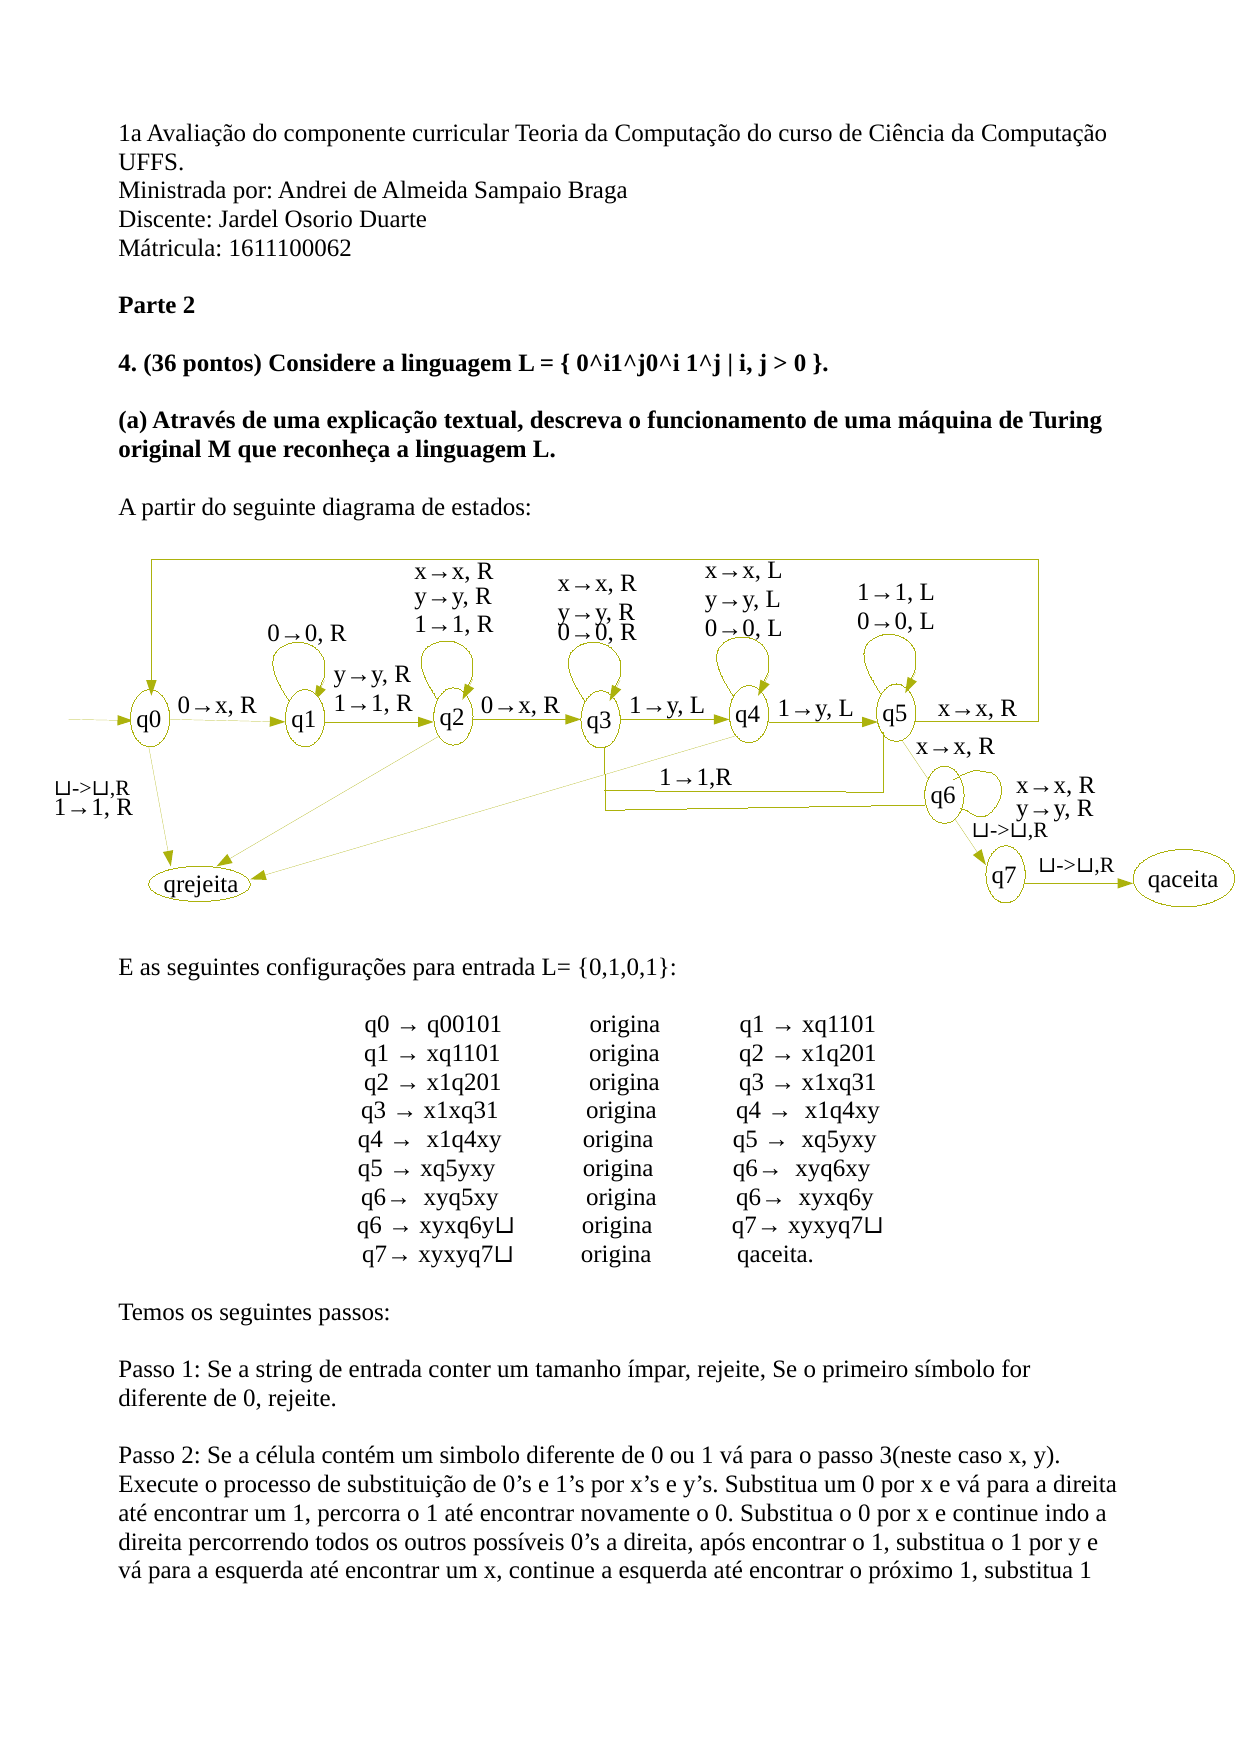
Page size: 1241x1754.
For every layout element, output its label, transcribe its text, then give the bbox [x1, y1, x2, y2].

text q7→ xyxyq7⊔ origina qaceita. [118, 1239, 1122, 1268]
text Parte 2 [118, 291, 1122, 319]
text Discente: Jardel Osorio Duarte [118, 204, 1122, 233]
text E as seguintes configurações para entrada L= {0,1,0,1}: [118, 952, 1122, 981]
text (a) Através de uma explicação textual, descreva o funcionamento de uma máquina de Turing original M que reconheça a linguagem L. [118, 406, 1122, 463]
text Temos os seguintes passos: [118, 1297, 1122, 1326]
text q1 → xq1101 origina q2 → x1q201 [118, 1038, 1122, 1067]
text q6 → xyxq6y⊔ origina q7→ xyxyq7⊔ [118, 1211, 1122, 1239]
text Mátricula: 1611100062 [118, 233, 1122, 262]
text q5 → xq5yxy origina q6→ xyq6xy [118, 1153, 1122, 1182]
text 4. (36 pontos) Considere a linguagem L = { 0^i1^j0^i 1^j | i, j > 0 }. [118, 348, 1122, 377]
text q2 → x1q201 origina q3 → x1xq31 [118, 1067, 1122, 1096]
text Passo 2: Se a célula contém um simbolo diferente de 0 ou 1 vá para o passo 3(neste caso x, y). Execute o processo de substituição de 0’s e 1’s por x’s e y’s. Substitua um 0 por x e vá para a direita até encontrar um 1, percorra o 1 até encontrar novamente o 0. Substitua o 0 por x e continue indo a direita percorrendo todos os outros possíveis 0’s a direita, após encontrar o 1, substitua o 1 por y e vá para a esquerda até encontrar um x, continue a esquerda até encontrar o próximo 1, substitua 1 [118, 1441, 1122, 1584]
text q3 → x1xq31 origina q4 → x1q4xy [118, 1096, 1122, 1124]
text q4 → x1q4xy origina q5 → xq5yxy [118, 1124, 1122, 1153]
text UFFS. [118, 147, 1122, 176]
text A partir do seguinte diagrama de estados: [118, 492, 1122, 521]
text Ministrada por: Andrei de Almeida Sampaio Braga [118, 176, 1122, 204]
text q0 → q00101 origina q1 → xq1101 [118, 1009, 1122, 1038]
text q6→ xyq5xy origina q6→ xyxq6y [118, 1182, 1122, 1211]
text Passo 1: Se a string de entrada conter um tamanho ímpar, rejeite, Se o primeiro símbolo for diferente de 0, rejeite. [118, 1354, 1122, 1412]
text 1a Avaliação do componente curricular Teoria da Computação do curso de Ciência da Computação [118, 118, 1122, 147]
